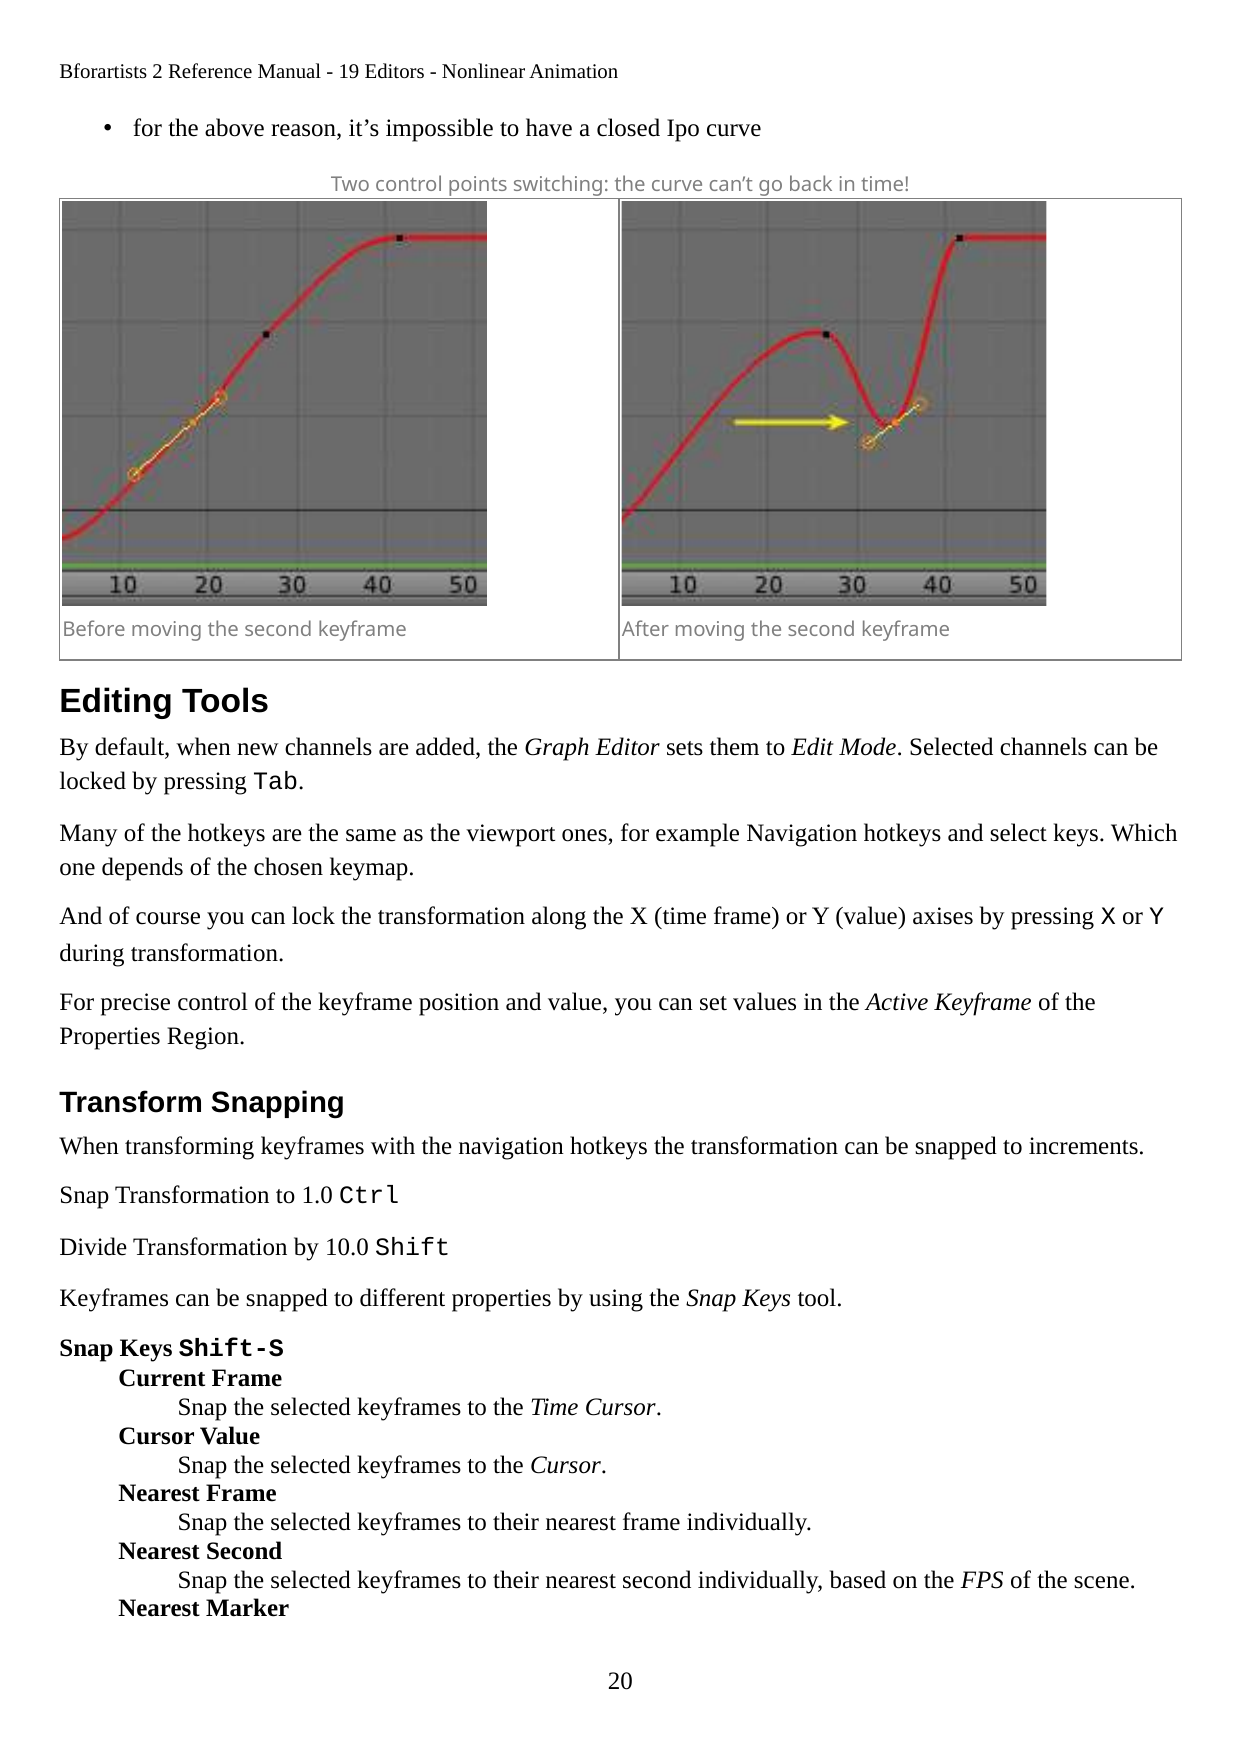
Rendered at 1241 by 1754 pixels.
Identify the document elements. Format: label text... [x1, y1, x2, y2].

text Keyframes can be snapped to different properties by using the Snap Keys tool. [59, 1283, 1181, 1312]
list for the above reason, it’s impossible to have a closed Ipo curve [103, 113, 1181, 141]
subtitle Current Frame [118, 1363, 1181, 1392]
list Snap the selected keyframes to the Cursor. [177, 1450, 1181, 1478]
text Divide Transformation by 10.0 Shift [59, 1232, 1181, 1263]
text And of course you can lock the transformation along the X (time frame) or Y (value) axises by pressing X or Y during transformation. [59, 901, 1181, 967]
subtitle Snap Keys Shift-S [59, 1333, 1181, 1363]
subtitle Nearest Marker [118, 1593, 1181, 1622]
picture [621, 201, 1047, 606]
text When transforming keyframes with the navigation hotkeys the transformation can be snapped to increments. [59, 1131, 1181, 1160]
text Many of the hotkeys are the same as the viewport ones, for example Navigation hotkeys and select keys. Which one depends of the chosen keymap. [59, 818, 1181, 881]
subtitle Cursor Value [118, 1421, 1181, 1450]
text Two control points switching: the curve can’t go back in time! [59, 166, 1181, 198]
list Snap the selected keyframes to the Time Cursor. [177, 1392, 1181, 1421]
table_header After moving the second keyframe [620, 199, 1181, 659]
subtitle Editing Tools [59, 681, 1181, 719]
subtitle Nearest Frame [118, 1478, 1181, 1507]
table_header Before moving the second keyframe [60, 199, 618, 659]
text For precise control of the keyframe position and value, you can set values in the Active Keyframe of the Properties Region. [59, 987, 1181, 1050]
subtitle Transform Snapping [59, 1085, 1181, 1119]
list Snap the selected keyframes to their nearest frame individually. [177, 1507, 1181, 1536]
subtitle Nearest Second [118, 1536, 1181, 1565]
list Snap the selected keyframes to their nearest second individually, based on the FPS of the scene. [177, 1565, 1181, 1593]
text Snap Transformation to 1.0 Ctrl [59, 1180, 1181, 1211]
text By default, when new channels are added, the Graph Editor sets them to Edit Mode. Selected channels can be locked by pressing Tab. [59, 732, 1181, 797]
picture [62, 201, 487, 606]
